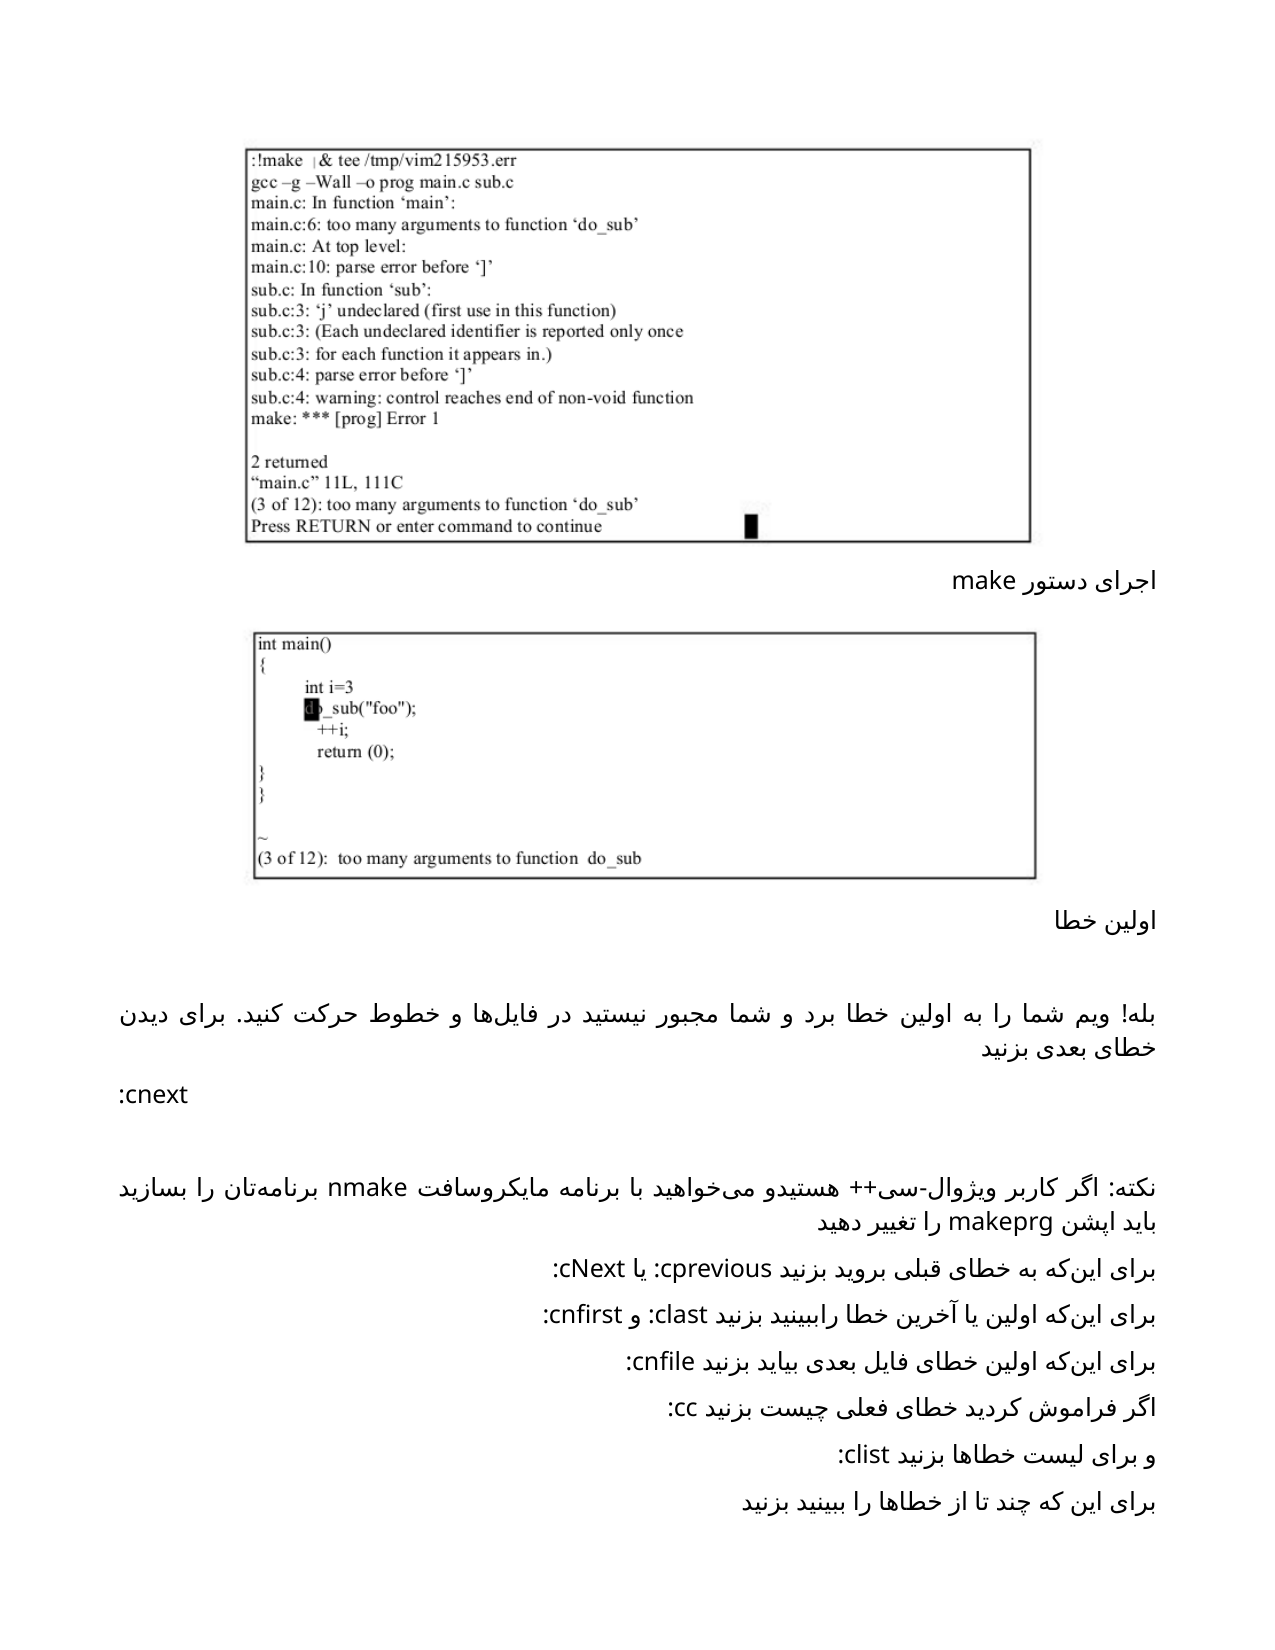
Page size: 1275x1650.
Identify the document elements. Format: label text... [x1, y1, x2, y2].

text اجرای دستور make [118, 118, 1157, 596]
picture [220, 614, 1055, 903]
picture [219, 135, 1056, 563]
text برای این‌که اولین یا آخرین خطا راببینید بزنید clast: و cnfirst: [118, 1297, 1157, 1331]
text اگر فراموش کردید خطای فعلی چیست بزنید cc: [118, 1390, 1157, 1424]
text و برای لیست خطاها بزنید clist: [118, 1437, 1157, 1471]
text :cnext [118, 1077, 1157, 1111]
text نکته: اگر کاربر ویژوال-سی++ هستیدو می‌خواهید با برنامه مایکروسافت nmake برنامه‌تان را بسازید باید اپشن makeprg را تغییر دهید [118, 1170, 1157, 1238]
text برای این که چند تا از خطاها را ببینید بزنید [118, 1483, 1157, 1517]
text اولین خطا [118, 609, 1157, 937]
text برای این‌که به خطای قبلی بروید بزنید cprevious: یا cNext: [118, 1250, 1157, 1284]
text بله! ویم شما را به اولین خطا برد و شما مجبور نیستید در فایل‌ها و خطوط حرکت کنید. برای دیدن خطای بعدی بزنید [118, 996, 1157, 1064]
text برای این‌که اولین خطای فایل بعدی بیاید بزنید cnfile: [118, 1343, 1157, 1378]
